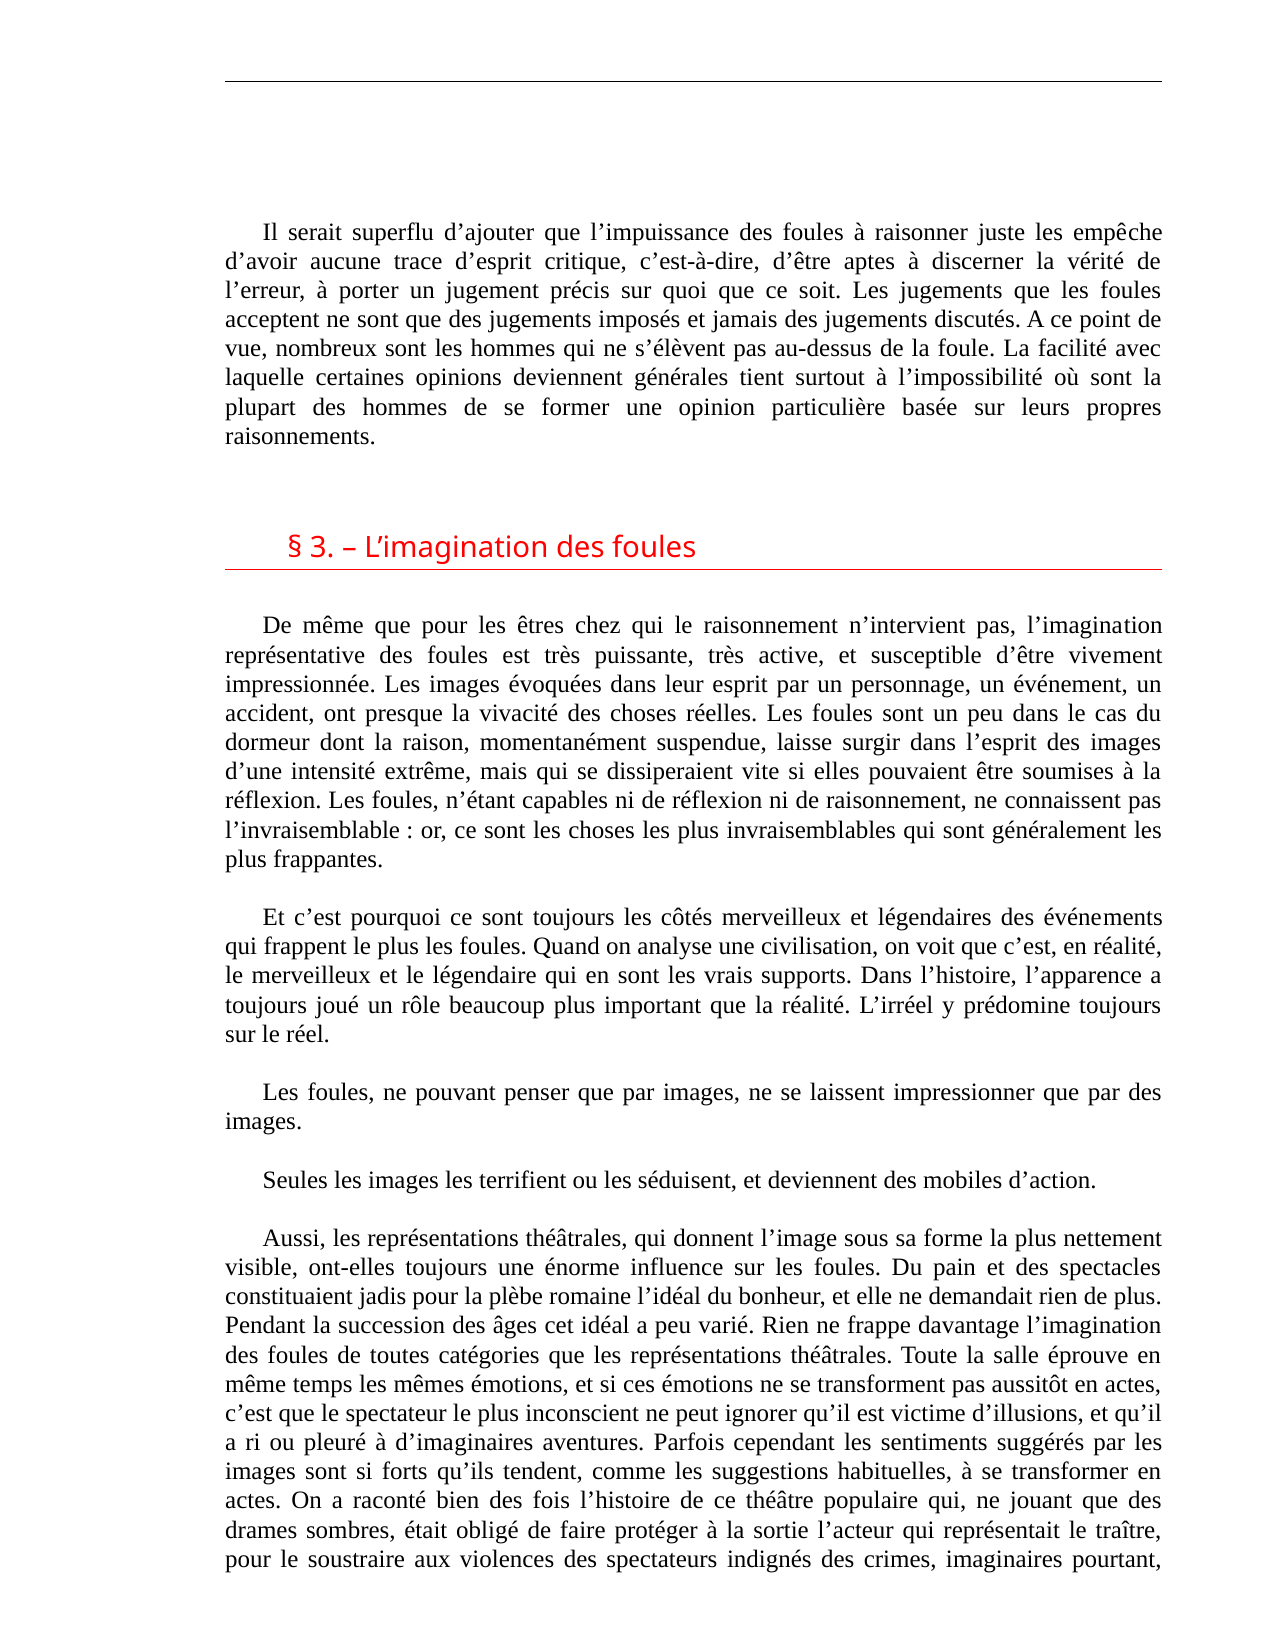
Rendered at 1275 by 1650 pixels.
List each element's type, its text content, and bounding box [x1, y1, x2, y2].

text Aussi, les représentations théâtrales, qui donnent l’image sous sa forme la plus nettement visible, ont-elles toujours une énorme influence sur les foules. Du pain et des spectacles constituaient jadis pour la plèbe romaine l’idéal du bonheur, et elle ne demandait rien de plus. Pendant la succession des âges cet idéal a peu varié. Rien ne frappe davantage l’imagination des foules de toutes catégories que les représentations théâtrales. Toute la salle éprouve en même temps les mêmes émotions, et si ces émotions ne se transforment pas aussitôt en actes, c’est que le spectateur le plus inconscient ne peut ignorer qu’il est victime d’illusions, et qu’il a ri ou pleuré à d’ima­ginaires aventures. Parfois cependant les sentiments suggérés par les images sont si forts qu’ils tendent, comme les suggestions habituelles, à se transformer en actes. On a raconté bien des fois l’histoire de ce théâtre populaire qui, ne jouant que des drames sombres, était obligé de faire protéger à la sortie l’acteur qui représentait le traître, pour le soustraire aux violences des spectateurs indignés des crimes, imaginaires pourtant, [225, 1223, 1162, 1573]
subtitle § 3. – L’imagination des foules [225, 523, 1162, 569]
text Il serait superflu d’ajouter que l’impuissance des foules à raisonner juste les empê­che d’avoir aucune trace d’esprit critique, c’est-à-dire, d’être aptes à discerner la vérité de l’erreur, à porter un jugement précis sur quoi que ce soit. Les jugements que les foules acceptent ne sont que des jugements imposés et jamais des jugements discutés. A ce point de vue, nombreux sont les hommes qui ne s’élèvent pas au-dessus de la foule. La facilité avec laquelle certaines opinions deviennent générales tient surtout à l’impossibilité où sont la plupart des hommes de se former une opinion particulière basée sur leurs propres raisonnements. [225, 217, 1162, 450]
text Les foules, ne pouvant penser que par images, ne se laissent impressionner que par des images. [225, 1077, 1162, 1136]
text De même que pour les êtres chez qui le raisonnement n’intervient pas, l’imagina­tion représentative des foules est très puissante, très active, et susceptible d’être vive­ment impressionnée. Les images évoquées dans leur esprit par un personnage, un événement, un accident, ont presque la vivacité des choses réelles. Les foules sont un peu dans le cas du dormeur dont la raison, momentanément suspendue, laisse surgir dans l’esprit des images d’une intensité extrême, mais qui se dissiperaient vite si elles pouvaient être soumises à la réflexion. Les foules, n’étant capables ni de réflexion ni de raisonnement, ne connaissent pas l’invraisemblable : or, ce sont les choses les plus invraisemblables qui sont généralement les plus frappantes. [225, 611, 1162, 873]
text Seules les images les terrifient ou les séduisent, et deviennent des mobiles d’action. [225, 1165, 1162, 1194]
text Et c’est pourquoi ce sont toujours les côtés merveilleux et légendaires des événe­ments qui frappent le plus les foules. Quand on analyse une civilisation, on voit que c’est, en réalité, le merveilleux et le légendaire qui en sont les vrais supports. Dans l’histoire, l’apparence a toujours joué un rôle beaucoup plus important que la réalité. L’irréel y prédomine toujours sur le réel. [225, 902, 1162, 1048]
